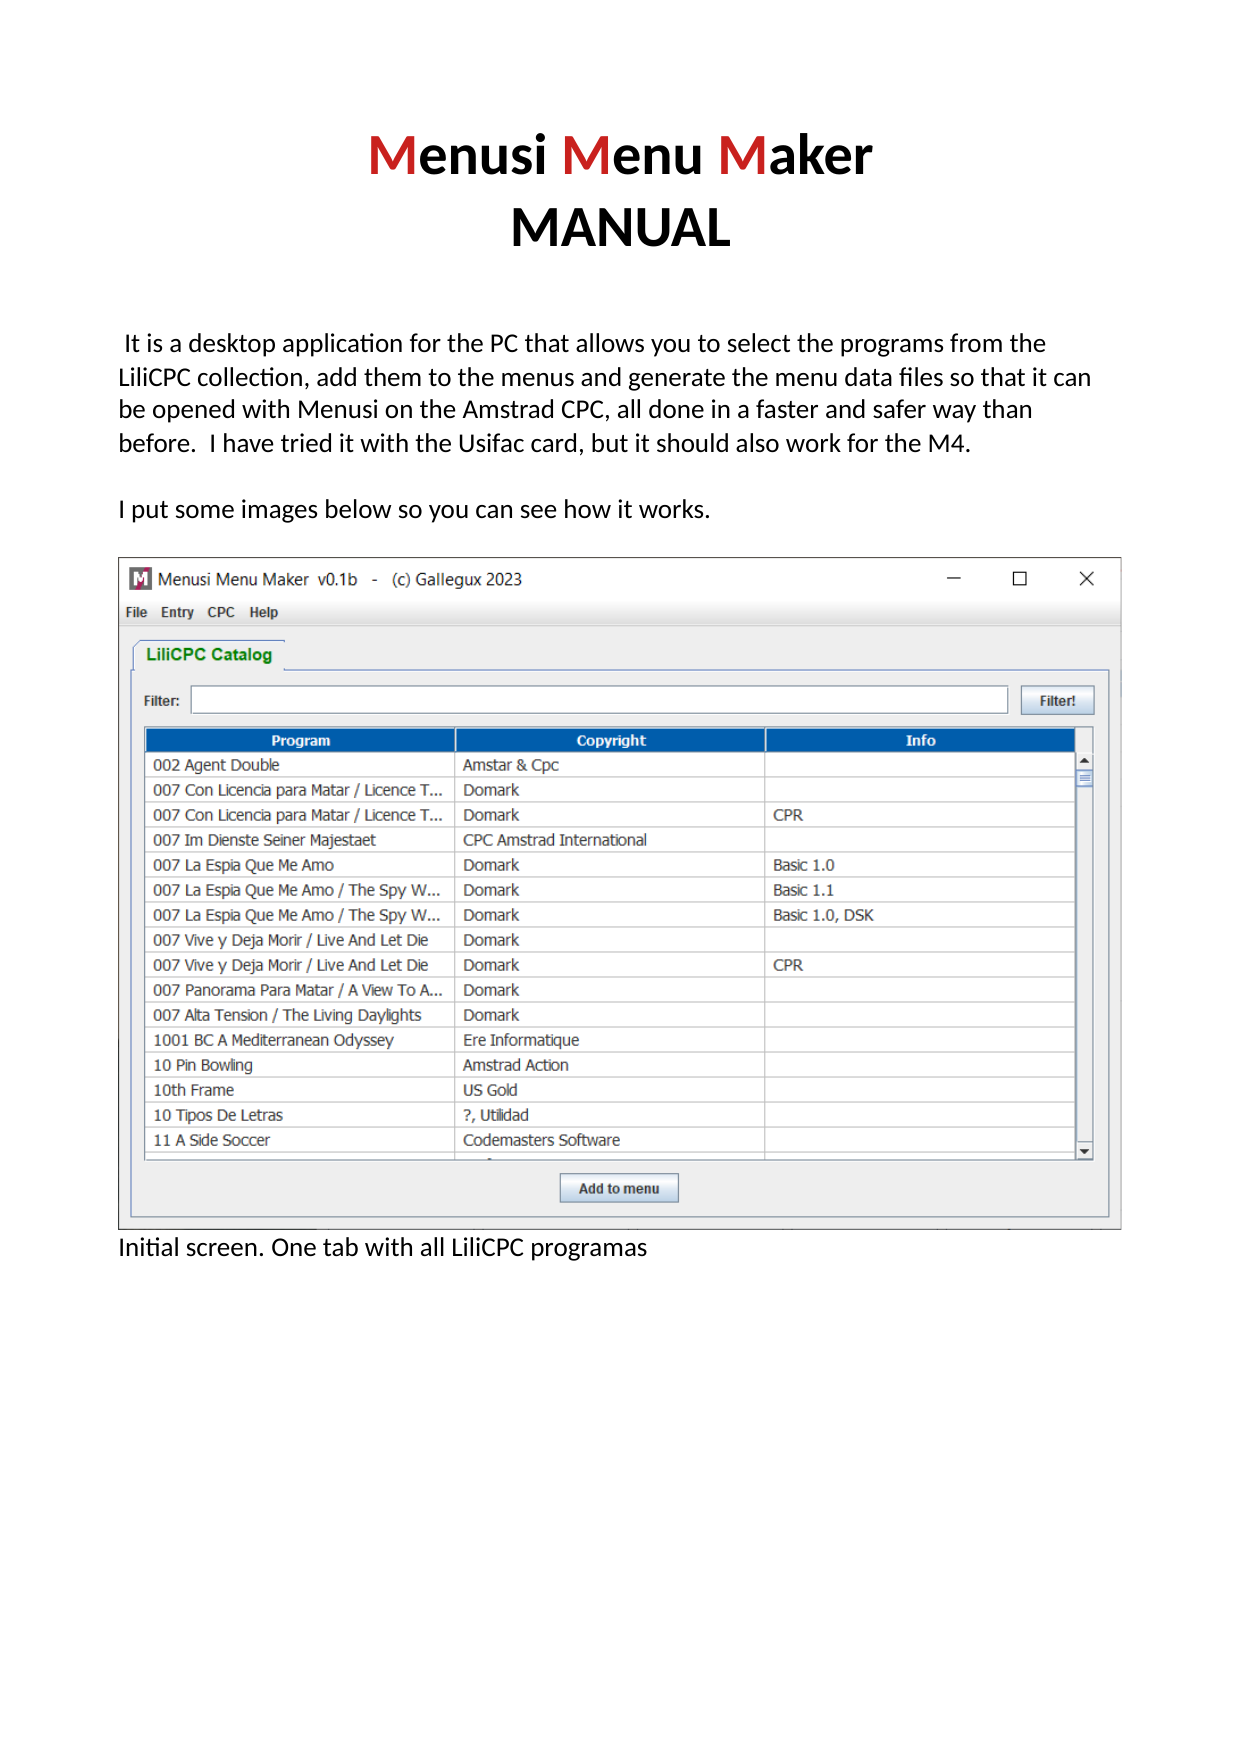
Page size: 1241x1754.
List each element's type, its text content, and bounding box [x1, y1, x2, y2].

text Menusi Menu Maker [118, 118, 1122, 189]
text Initial screen. One tab with all LiliCPC programas [118, 1230, 1122, 1296]
text MANUAL [118, 189, 1122, 261]
text It is a desktop application for the PC that allows you to select the programs from the LiliCPC collection, add them to the menus and generate the menu data files so that it can be opened with Menusi on the Amstrad CPC, all done in a faster and safer way than before. I have tried it with the Usifac card, but it should also work for the M4. I put some images below so you can see how it works. [118, 327, 1122, 557]
picture [118, 557, 1122, 1230]
